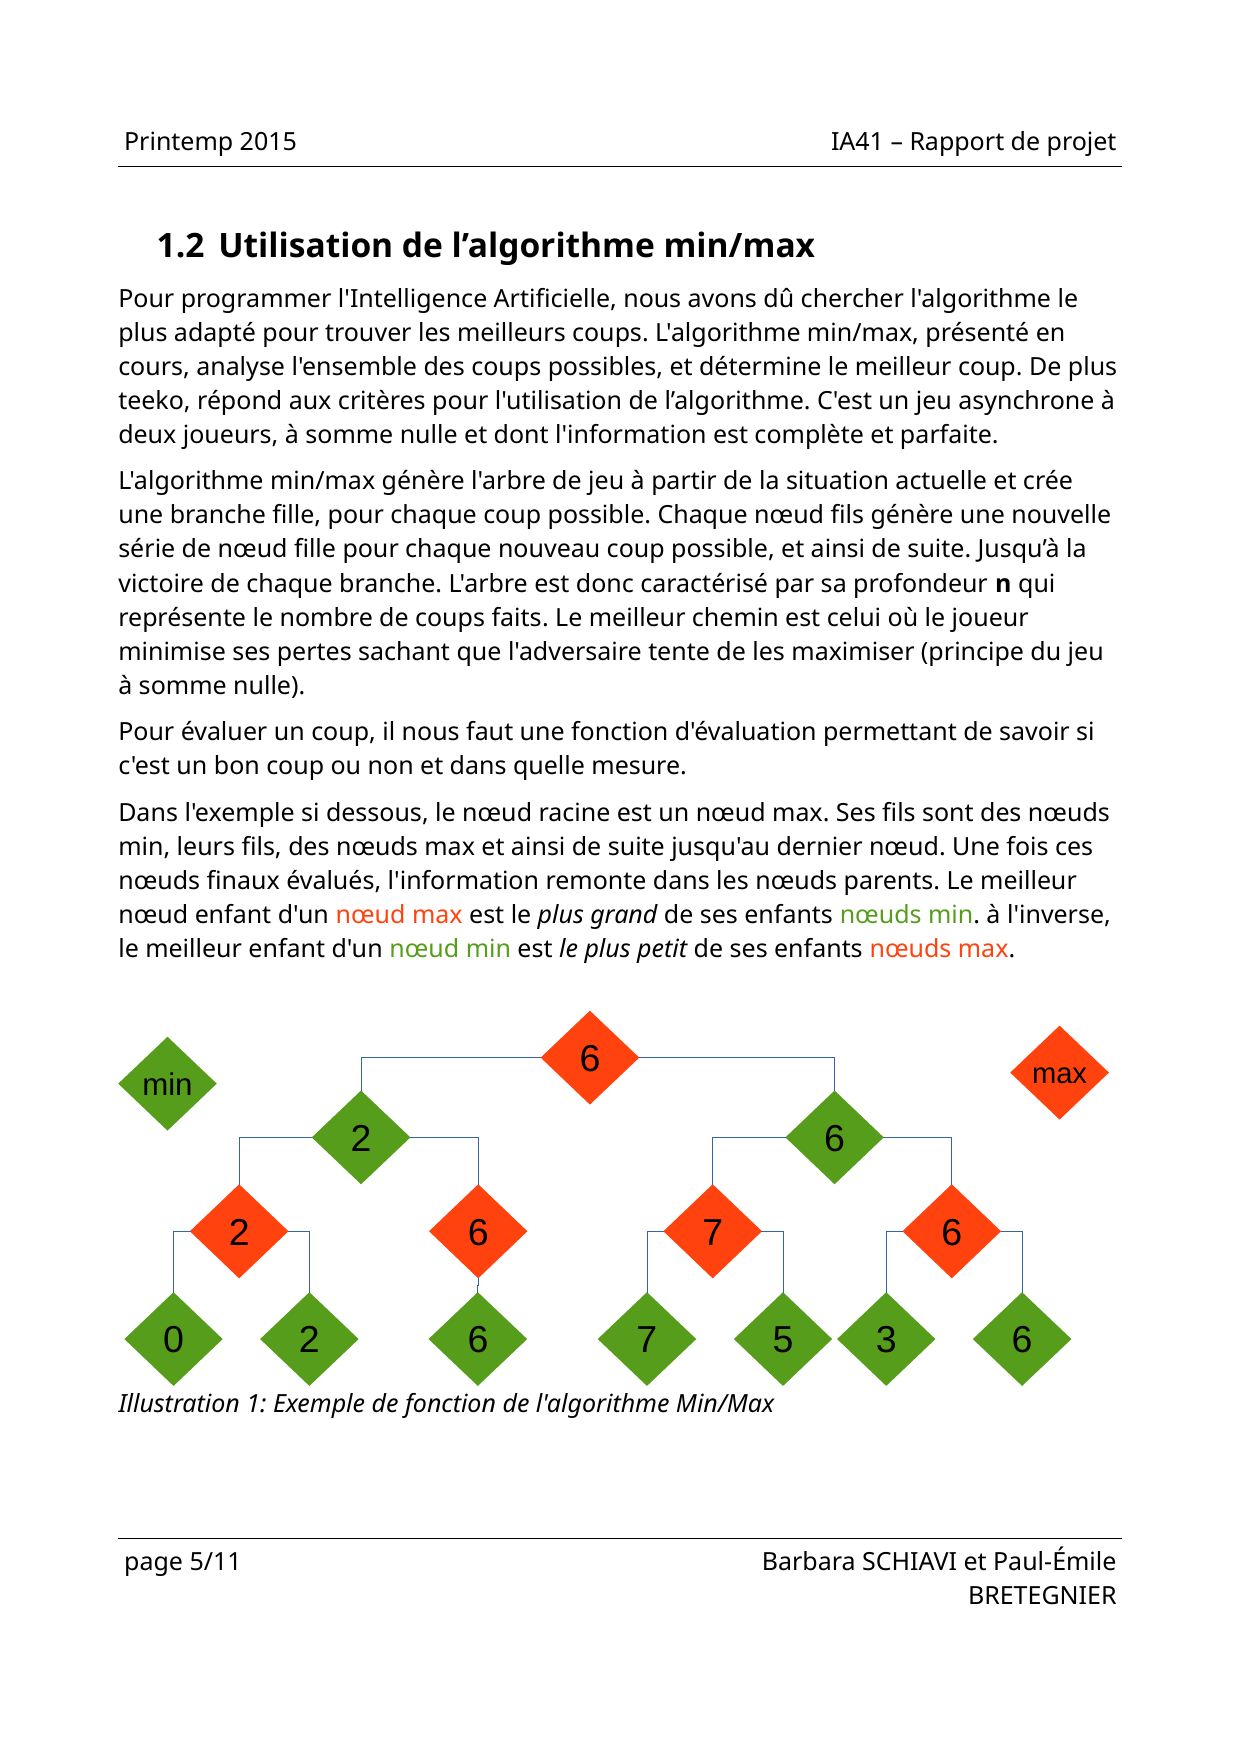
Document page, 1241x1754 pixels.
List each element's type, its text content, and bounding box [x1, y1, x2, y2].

subtitle Utilisation de l’algorithme min/max [148, 222, 1122, 268]
text L'algorithme min/max génère l'arbre de jeu à partir de la situation actuelle et crée une branche fille, pour chaque coup possible. Chaque nœud fils génère une nouvelle série de nœud fille pour chaque nouveau coup possible, et ainsi de suite. Jusqu’à la victoire de chaque branche. L'arbre est donc caractérisé par sa profondeur n qui représente le nombre de coups faits. Le meilleur chemin est celui où le joueur minimise ses pertes sachant que l'adversaire tente de les maximiser (principe du jeu à somme nulle). [118, 463, 1122, 701]
text Pour programmer l'Intelligence Artificielle, nous avons dû chercher l'algorithme le plus adapté pour trouver les meilleurs coups. L'algorithme min/max, présenté en cours, analyse l'ensemble des coups possibles, et détermine le meilleur coup. De plus teeko, répond aux critères pour l'utilisation de l’algorithme. C'est un jeu asynchrone à deux joueurs, à somme nulle et dont l'information est complète et parfaite. [118, 280, 1122, 451]
text Illustration 1: Exemple de fonction de l'algorithme Min/Max [118, 1028, 1109, 1420]
text Dans l'exemple si dessous, le nœud racine est un nœud max. Ses fils sont des nœuds min, leurs fils, des nœuds max et ainsi de suite jusqu'au dernier nœud. Une fois ces nœuds finaux évalués, l'information remonte dans les nœuds parents. Le meilleur nœud enfant d'un nœud max est le plus grand de ses enfants nœuds min. à l'inverse, le meilleur enfant d'un nœud min est le plus petit de ses enfants nœuds max. [118, 794, 1122, 965]
text Pour évaluer un coup, il nous faut une fonction d'évaluation permettant de savoir si c'est un bon coup ou non et dans quelle mesure. [118, 714, 1122, 782]
